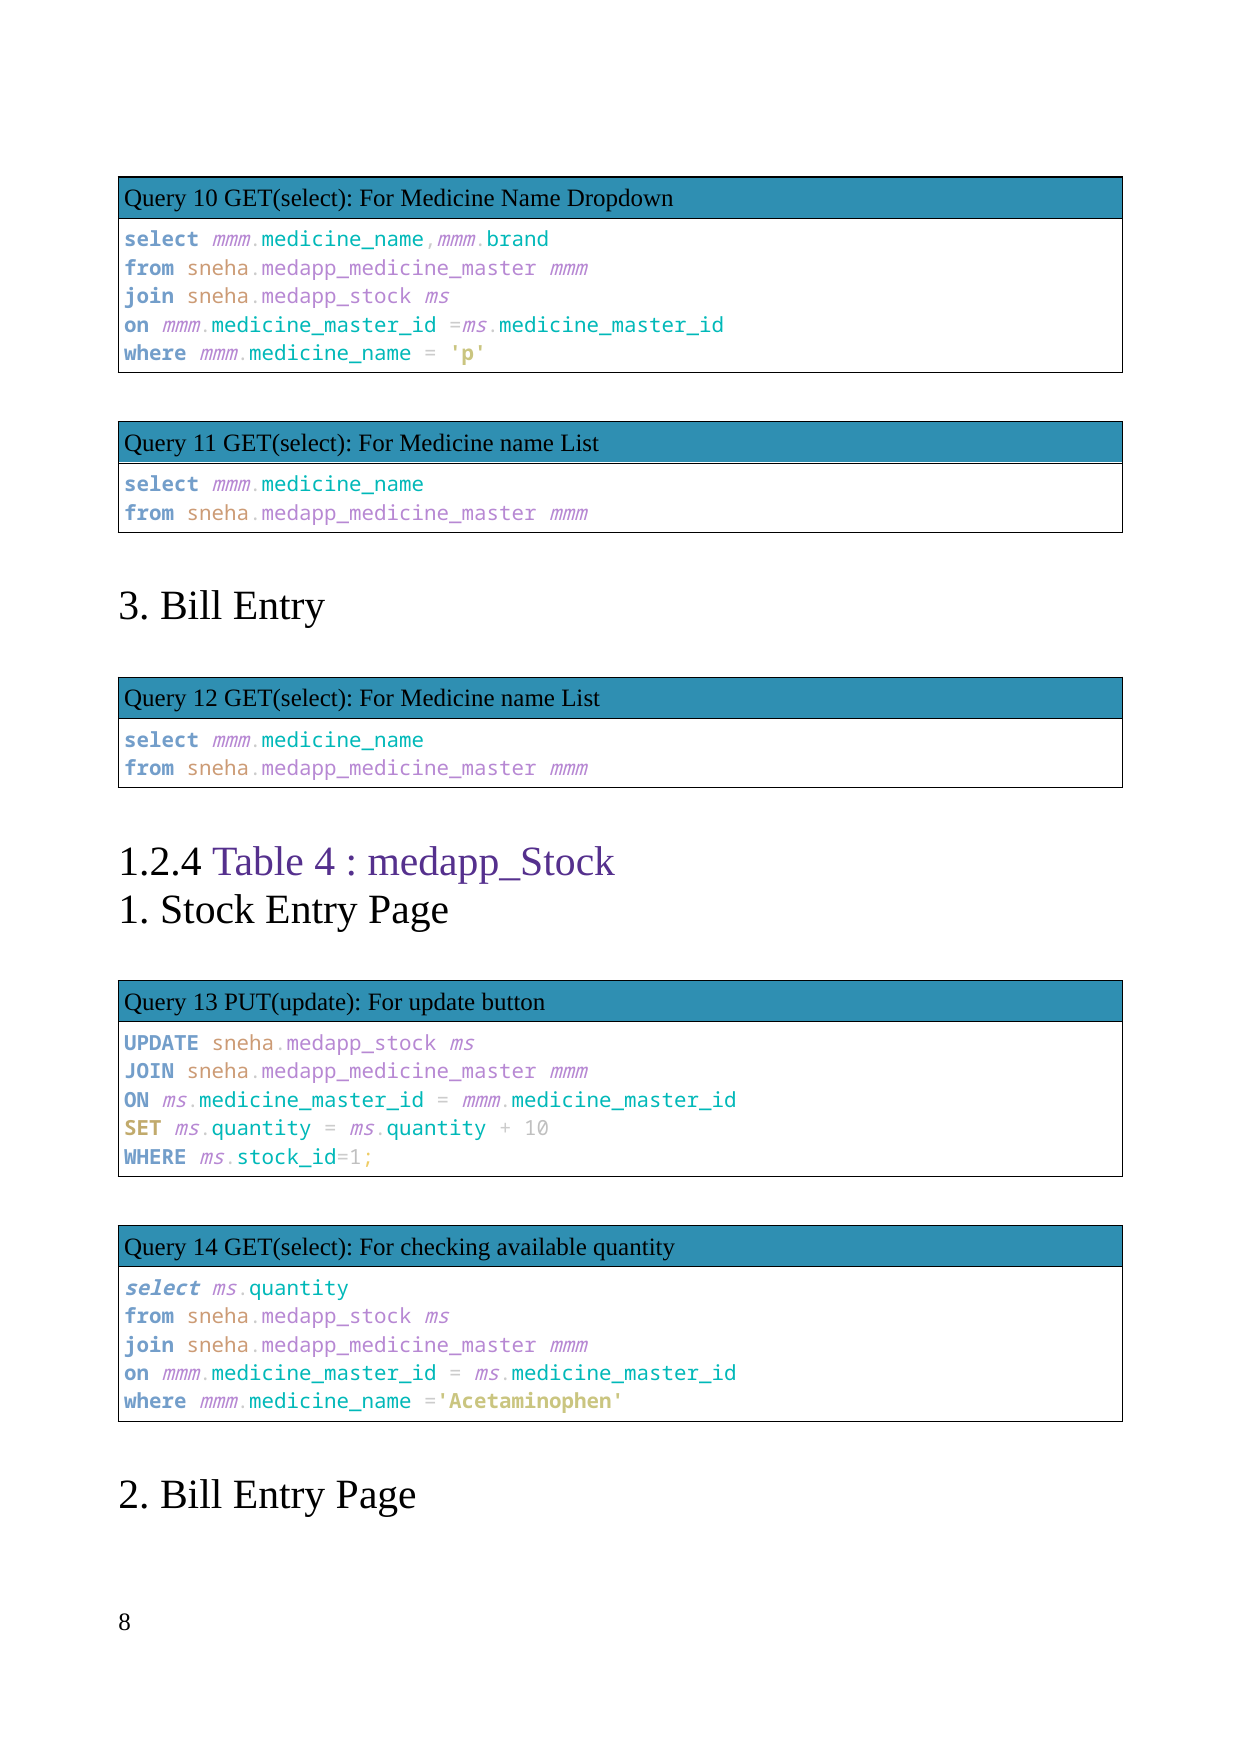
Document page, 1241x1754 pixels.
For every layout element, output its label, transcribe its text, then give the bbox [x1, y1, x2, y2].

text 3. Bill Entry [118, 581, 1122, 629]
table_cell select mmm.medicine_name from sneha.medapp_medicine_master mmm [119, 719, 1122, 787]
text 1.2.4 Table 4 : medapp_Stock [118, 836, 1122, 884]
table_cell UPDATE sneha.medapp_stock ms JOIN sneha.medapp_medicine_master mmm ON ms.medicine_master_id = mmm.medicine_master_id SET ms.quantity = ms.quantity + 10 WHERE ms.stock_id=1; [119, 1022, 1122, 1176]
table_cell select ms.quantity from sneha.medapp_stock ms join sneha.medapp_medicine_master mmm on mmm.medicine_master_id = ms.medicine_master_id where mmm.medicine_name ='Acetaminophen' [119, 1267, 1122, 1421]
text 2. Bill Entry Page [118, 1470, 1122, 1518]
table_header Query 11 GET(select): For Medicine name List [119, 422, 1122, 462]
table_cell select mmm.medicine_name from sneha.medapp_medicine_master mmm [119, 464, 1122, 532]
table_header Query 14 GET(select): For checking available quantity [119, 1226, 1122, 1266]
text 1. Stock Entry Page [118, 884, 1122, 932]
table_header Query 10 GET(select): For Medicine Name Dropdown [119, 178, 1122, 218]
table_header Query 12 GET(select): For Medicine name List [119, 678, 1122, 718]
table_header Query 13 PUT(update): For update button [119, 981, 1122, 1021]
table_cell select mmm.medicine_name,mmm.brand from sneha.medapp_medicine_master mmm join sneha.medapp_stock ms on mmm.medicine_master_id =ms.medicine_master_id where mmm.medicine_name = 'p' [119, 219, 1122, 372]
